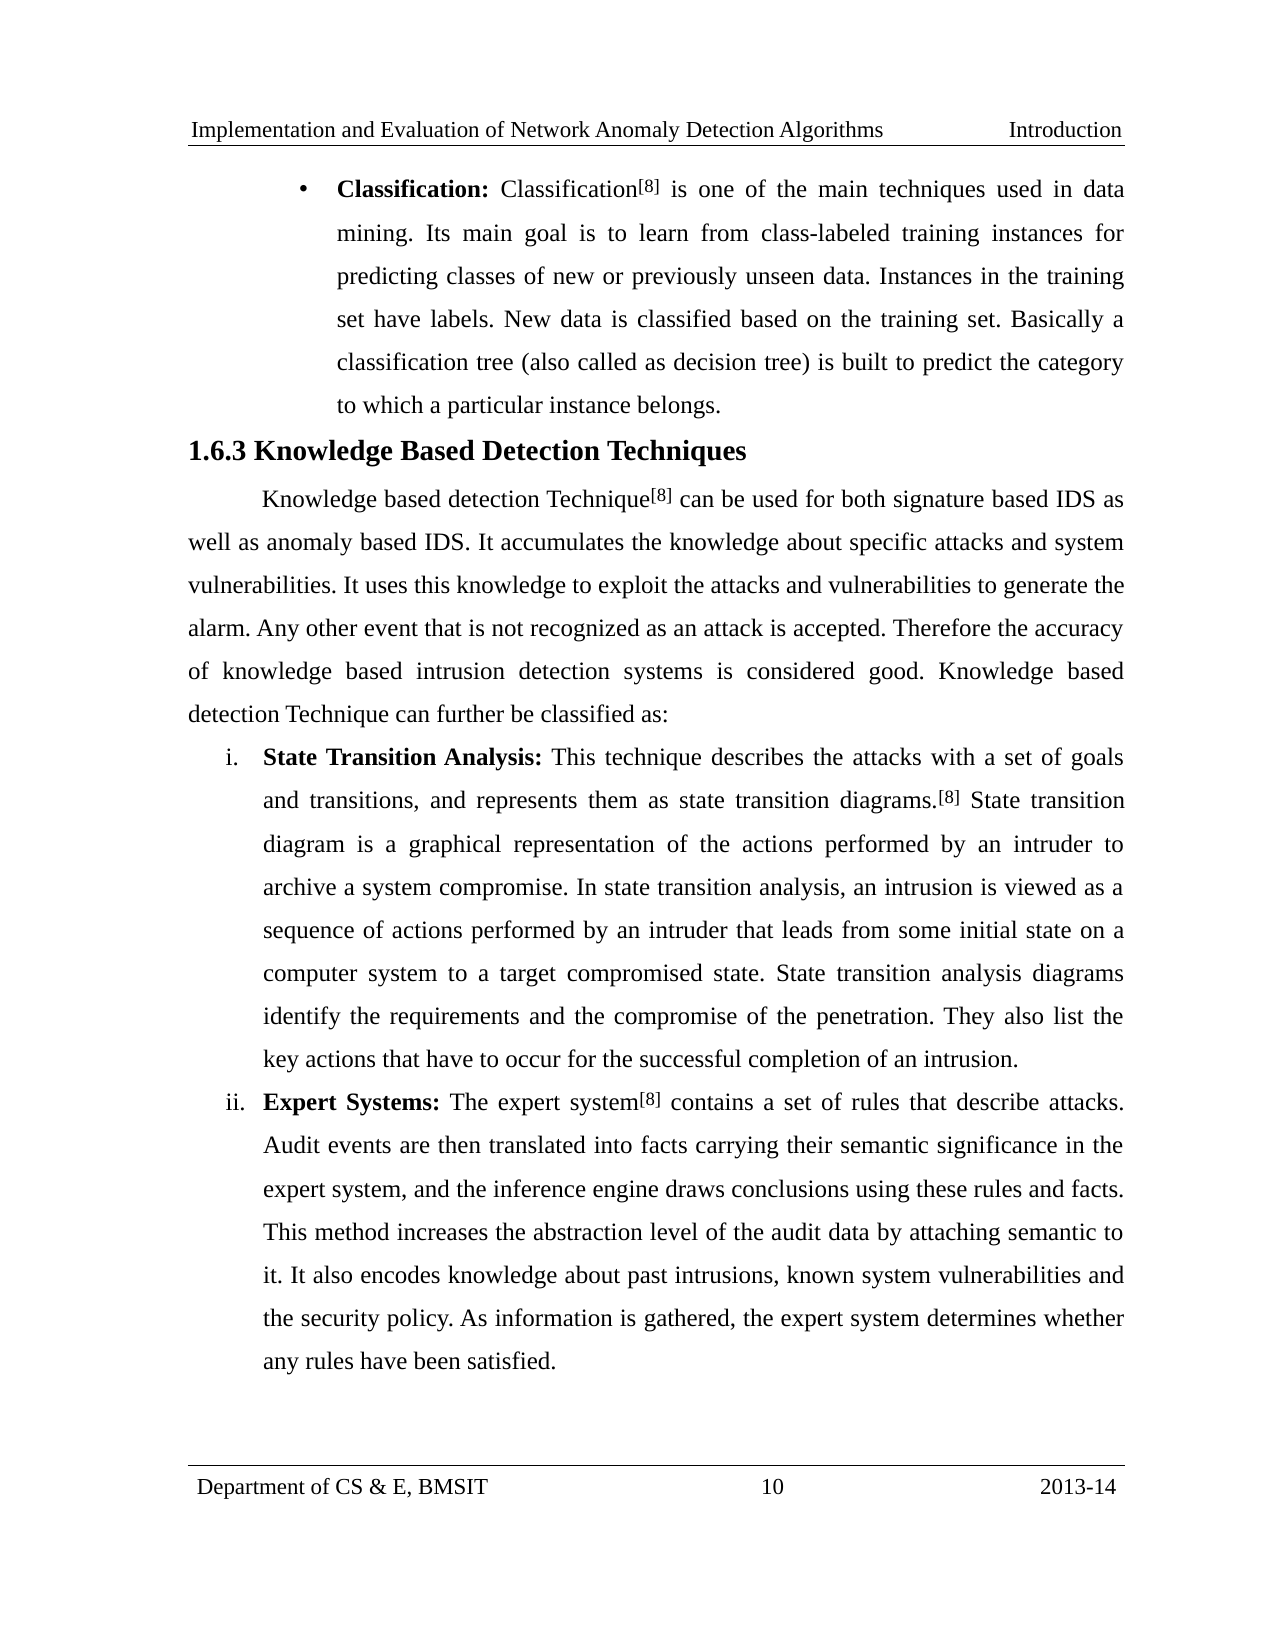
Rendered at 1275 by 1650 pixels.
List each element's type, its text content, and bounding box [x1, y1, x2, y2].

text Knowledge based detection Technique[8] can be used for both signature based IDS as well as anomaly based IDS. It accumulates the knowledge about specific attacks and system vulnerabilities. It uses this knowledge to exploit the attacks and vulnerabilities to generate the alarm. Any other event that is not recognized as an attack is accepted. Therefore the accuracy of knowledge based intrusion detection systems is considered good. Knowledge based detection Technique can further be classified as: [188, 484, 1125, 728]
list Expert Systems: The expert system[8] contains a set of rules that describe attacks. Audit events are then translated into facts carrying their semantic significance in the expert system, and the inference engine draws conclusions using these rules and facts. This method increases the abstraction level of the audit data by attaching semantic to it. It also encodes knowledge about past intrusions, known system vulnerabilities and the security policy. As information is gathered, the expert system determines whether any rules have been satisfied. [225, 1087, 1125, 1375]
list Classification: Classification[8] is one of the main techniques used in data mining. Its main goal is to learn from class-labeled training instances for predicting classes of new or previously unseen data. Instances in the training set have labels. New data is classified based on the training set. Basically a classification tree (also called as decision tree) is built to predict the category to which a particular instance belongs. [299, 174, 1125, 419]
list State Transition Analysis: This technique describes the attacks with a set of goals and transitions, and represents them as state transition diagrams.[8] State transition diagram is a graphical representation of the actions performed by an intruder to archive a system compromise. In state transition analysis, an intrusion is viewed as a sequence of actions performed by an intruder that leads from some initial state on a computer system to a target compromised state. State transition analysis diagrams identify the requirements and the compromise of the penetration. They also list the key actions that have to occur for the successful completion of an intrusion. [225, 742, 1125, 1073]
subtitle 1.6.3 Knowledge Based Detection Techniques [188, 433, 1125, 467]
